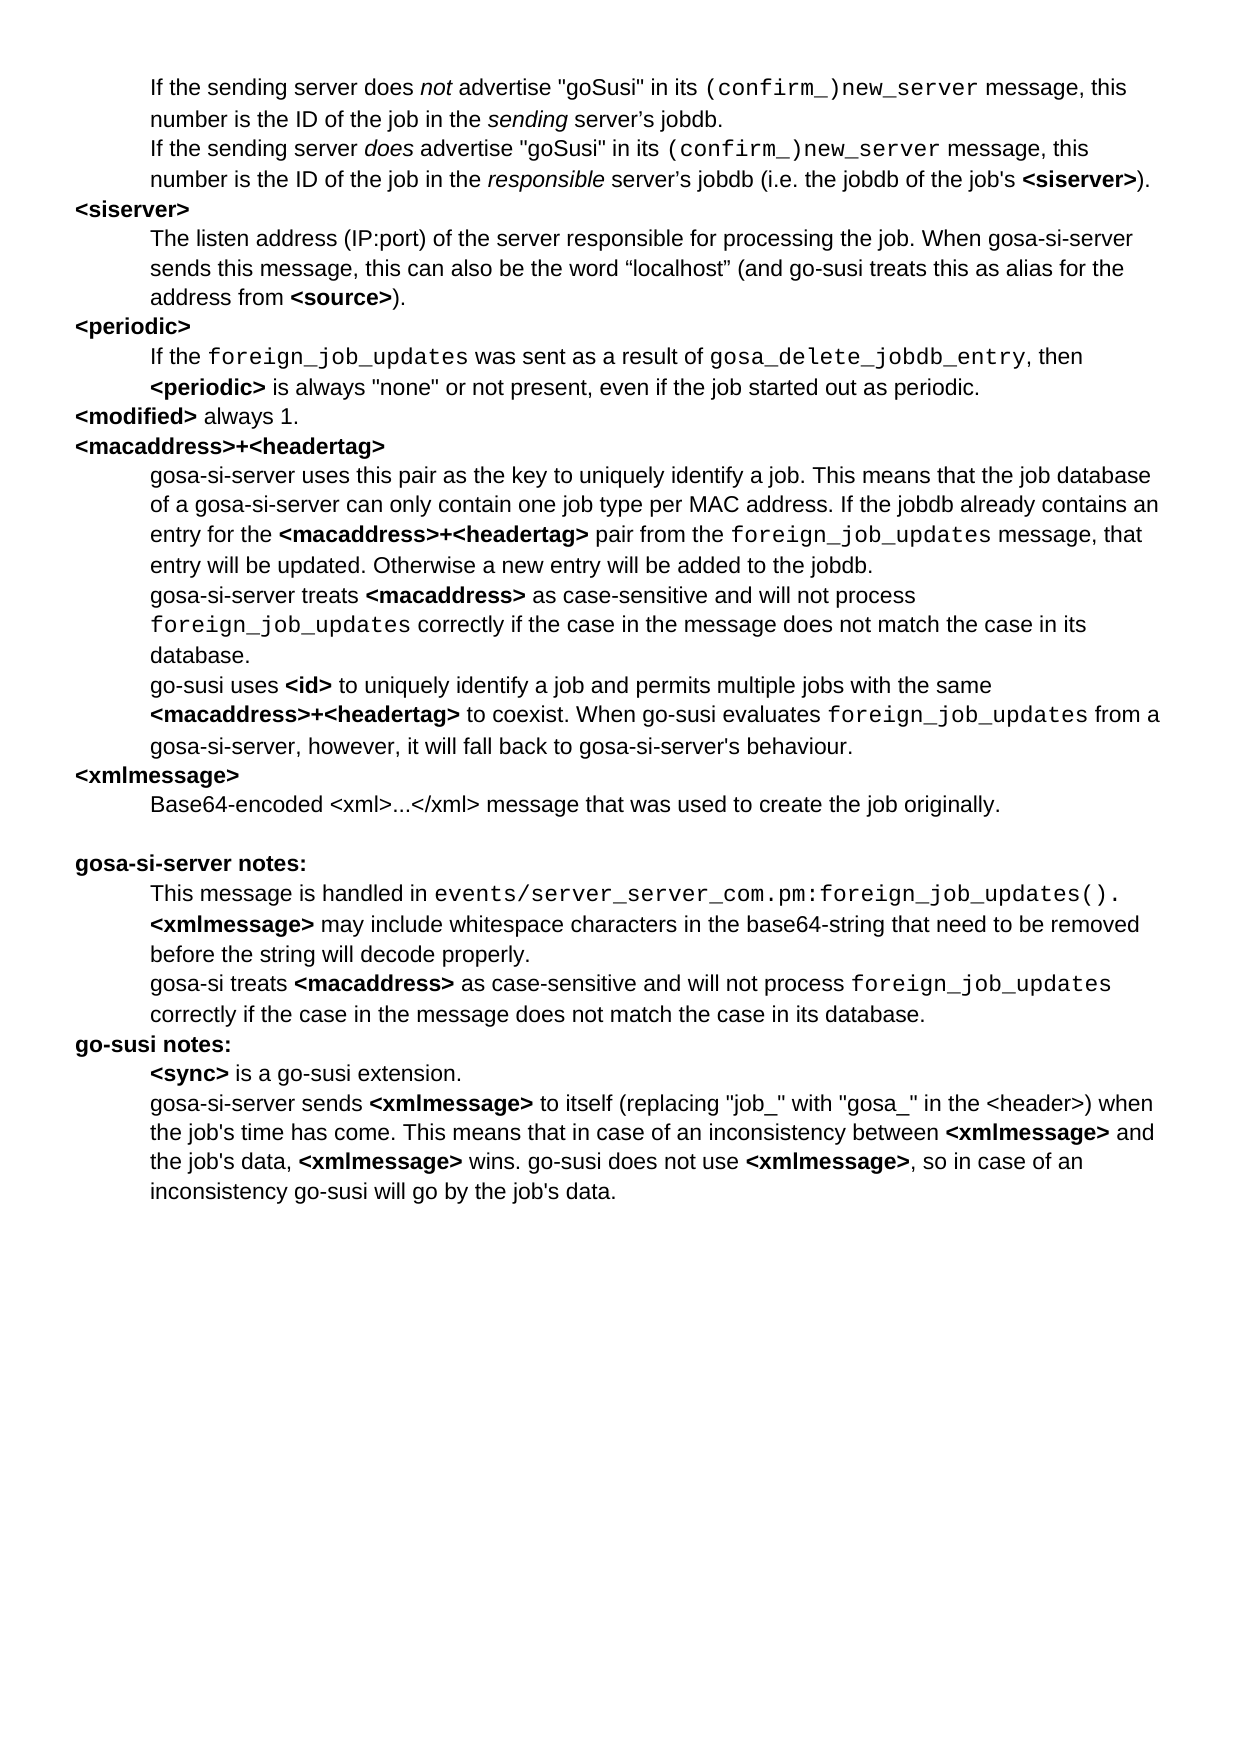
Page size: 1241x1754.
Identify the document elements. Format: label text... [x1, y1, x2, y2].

text <xmlmessage> [75, 763, 1165, 788]
text go-susi notes: [75, 1031, 1165, 1057]
text gosa-si-server treats <macaddress> as case-sensitive and will not process foreign_job_updates correctly if the case in the message does not match the case in its database. [150, 582, 1165, 669]
text If the sending server does advertise "goSusi" in its (confirm_)new_server message, this number is the ID of the job in the responsible server’s jobdb (i.e. the jobdb of the job's <siserver>). [150, 136, 1165, 193]
text <siserver> [75, 196, 1165, 222]
text gosa-si-server sends <xmlmessage> to itself (replacing "job_" with "gosa_" in the <header>) when the job's time has come. This means that in case of an inconsistency between <xmlmessage> and the job's data, <xmlmessage> wins. go-susi does not use <xmlmessage>, so in case of an inconsistency go-susi will go by the job's data. [150, 1090, 1165, 1204]
text <periodic> [75, 314, 1165, 339]
text go-susi uses <id> to uniquely identify a job and permits multiple jobs with the same <macaddress>+<headertag> to coexist. When go-susi evaluates foreign_job_updates from a gosa-si-server, however, it will fall back to gosa-si-server's behaviour. [150, 673, 1165, 759]
text <xmlmessage> may include whitespace characters in the base64-string that need to be removed before the string will decode properly. [150, 912, 1165, 967]
text Base64-encoded <xml>...</xml> message that was used to create the job originally. [150, 792, 1165, 818]
text The listen address (IP:port) of the server responsible for processing the job. When gosa-si-server sends this message, this can also be the word “localhost” (and go-susi treats this as alias for the address from <source>). [150, 226, 1165, 310]
text <macaddress>+<headertag> [75, 433, 1165, 459]
text If the sending server does not advertise "goSusi" in its (confirm_)new_server message, this number is the ID of the job in the sending server’s jobdb. [150, 75, 1165, 132]
text gosa-si-server uses this pair as the key to uniquely identify a job. This means that the job database of a gosa-si-server can only contain one job type per MAC address. If the jobdb already contains an entry for the <macaddress>+<headertag> pair from the foreign_job_updates message, that entry will be updated. Otherwise a new entry will be added to the jobdb. [150, 463, 1165, 579]
text <modified> always 1. [75, 404, 1165, 430]
text This message is handled in events/server_server_com.pm:foreign_job_updates(). [150, 880, 1165, 908]
text gosa-si-server notes: [75, 851, 1165, 877]
text gosa-si treats <macaddress> as case-sensitive and will not process foreign_job_updates correctly if the case in the message does not match the case in its database. [150, 971, 1165, 1028]
text <sync> is a go-susi extension. [150, 1061, 1165, 1086]
text If the foreign_job_updates was sent as a result of gosa_delete_jobdb_entry, then <periodic> is always "none" or not present, even if the job started out as periodic. [150, 343, 1165, 400]
